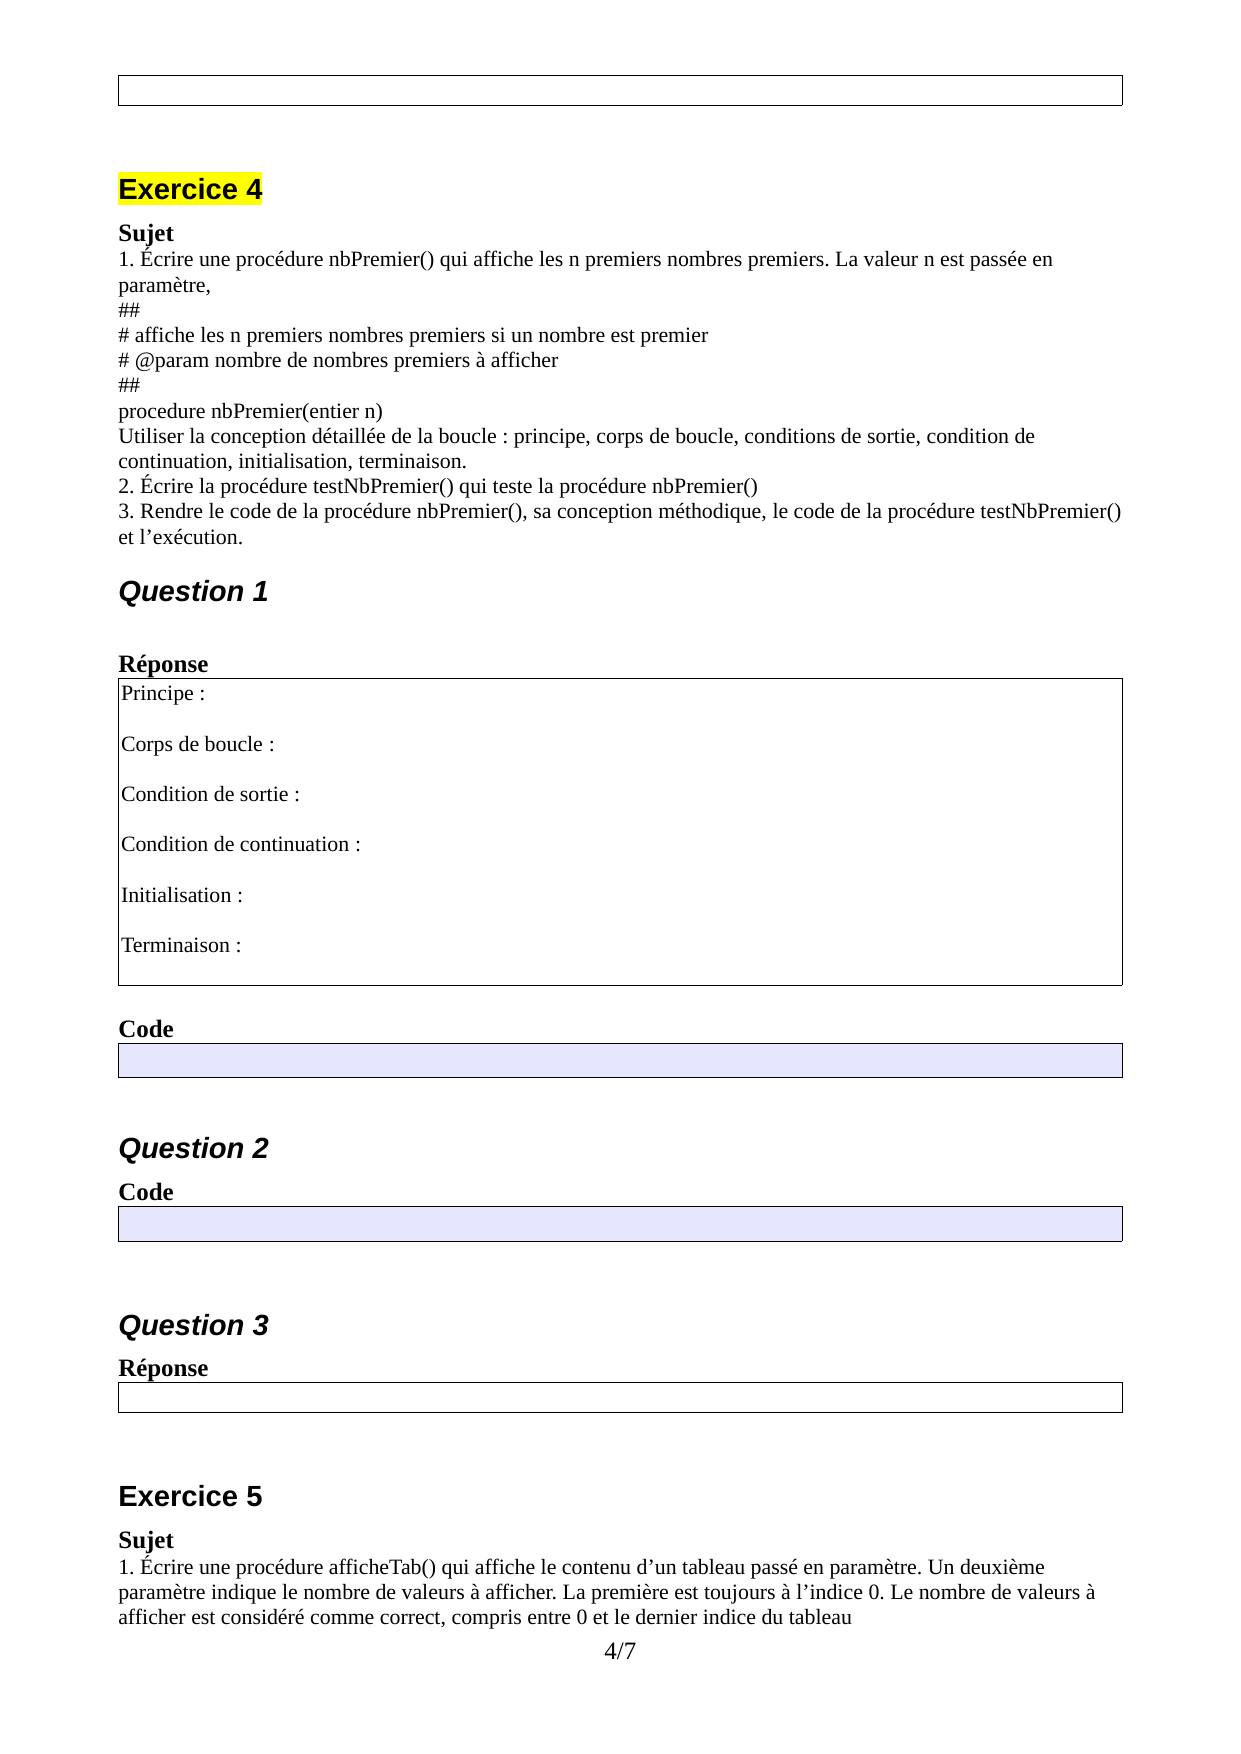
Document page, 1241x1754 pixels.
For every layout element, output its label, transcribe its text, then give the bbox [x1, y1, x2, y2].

subtitle Question 1 [118, 574, 1122, 607]
text 3. Rendre le code de la procédure nbPremier(), sa conception méthodique, le code de la procédure testNbPremier() et l’exécution. [118, 498, 1122, 549]
text 1. Écrire une procédure nbPremier() qui affiche les n premiers nombres premiers. La valeur n est passée en paramètre, [118, 246, 1122, 297]
text ## [118, 372, 1122, 398]
text Principe : [119, 679, 1122, 705]
text Sujet [118, 218, 1122, 246]
text Réponse [118, 1353, 1122, 1382]
text 2. Écrire la procédure testNbPremier() qui teste la procédure nbPremier() [118, 473, 1122, 498]
text Réponse [118, 649, 1122, 677]
text Corps de boucle : [119, 728, 1122, 756]
text 1. Écrire une procédure afficheTab() qui affiche le contenu d’un tableau passé en paramètre. Un deuxième paramètre indique le nombre de valeurs à afficher. La première est toujours à l’indice 0. Le nombre de valeurs à afficher est considéré comme correct, compris entre 0 et le dernier indice du tableau [118, 1554, 1122, 1629]
text # @param nombre de nombres premiers à afficher [118, 347, 1122, 372]
text Terminaison : [119, 929, 1122, 957]
text ## [118, 297, 1122, 322]
text # affiche les n premiers nombres premiers si un nombre est premier [118, 322, 1122, 347]
text procedure nbPremier(entier n) [118, 398, 1122, 423]
subtitle Question 2 [118, 1131, 1122, 1165]
text Code [118, 1014, 1122, 1043]
text Utiliser la conception détaillée de la boucle : principe, corps de boucle, conditions de sortie, condition de continuation, initialisation, terminaison. [118, 423, 1122, 473]
text Condition de continuation : [119, 829, 1122, 857]
subtitle Exercice 5 [118, 1479, 1122, 1512]
text Condition de sortie : [119, 778, 1122, 806]
text Initialisation : [119, 879, 1122, 907]
subtitle Exercice 4 [118, 172, 1122, 205]
text Code [118, 1177, 1122, 1206]
subtitle Question 3 [118, 1307, 1122, 1341]
text Sujet [118, 1525, 1122, 1554]
